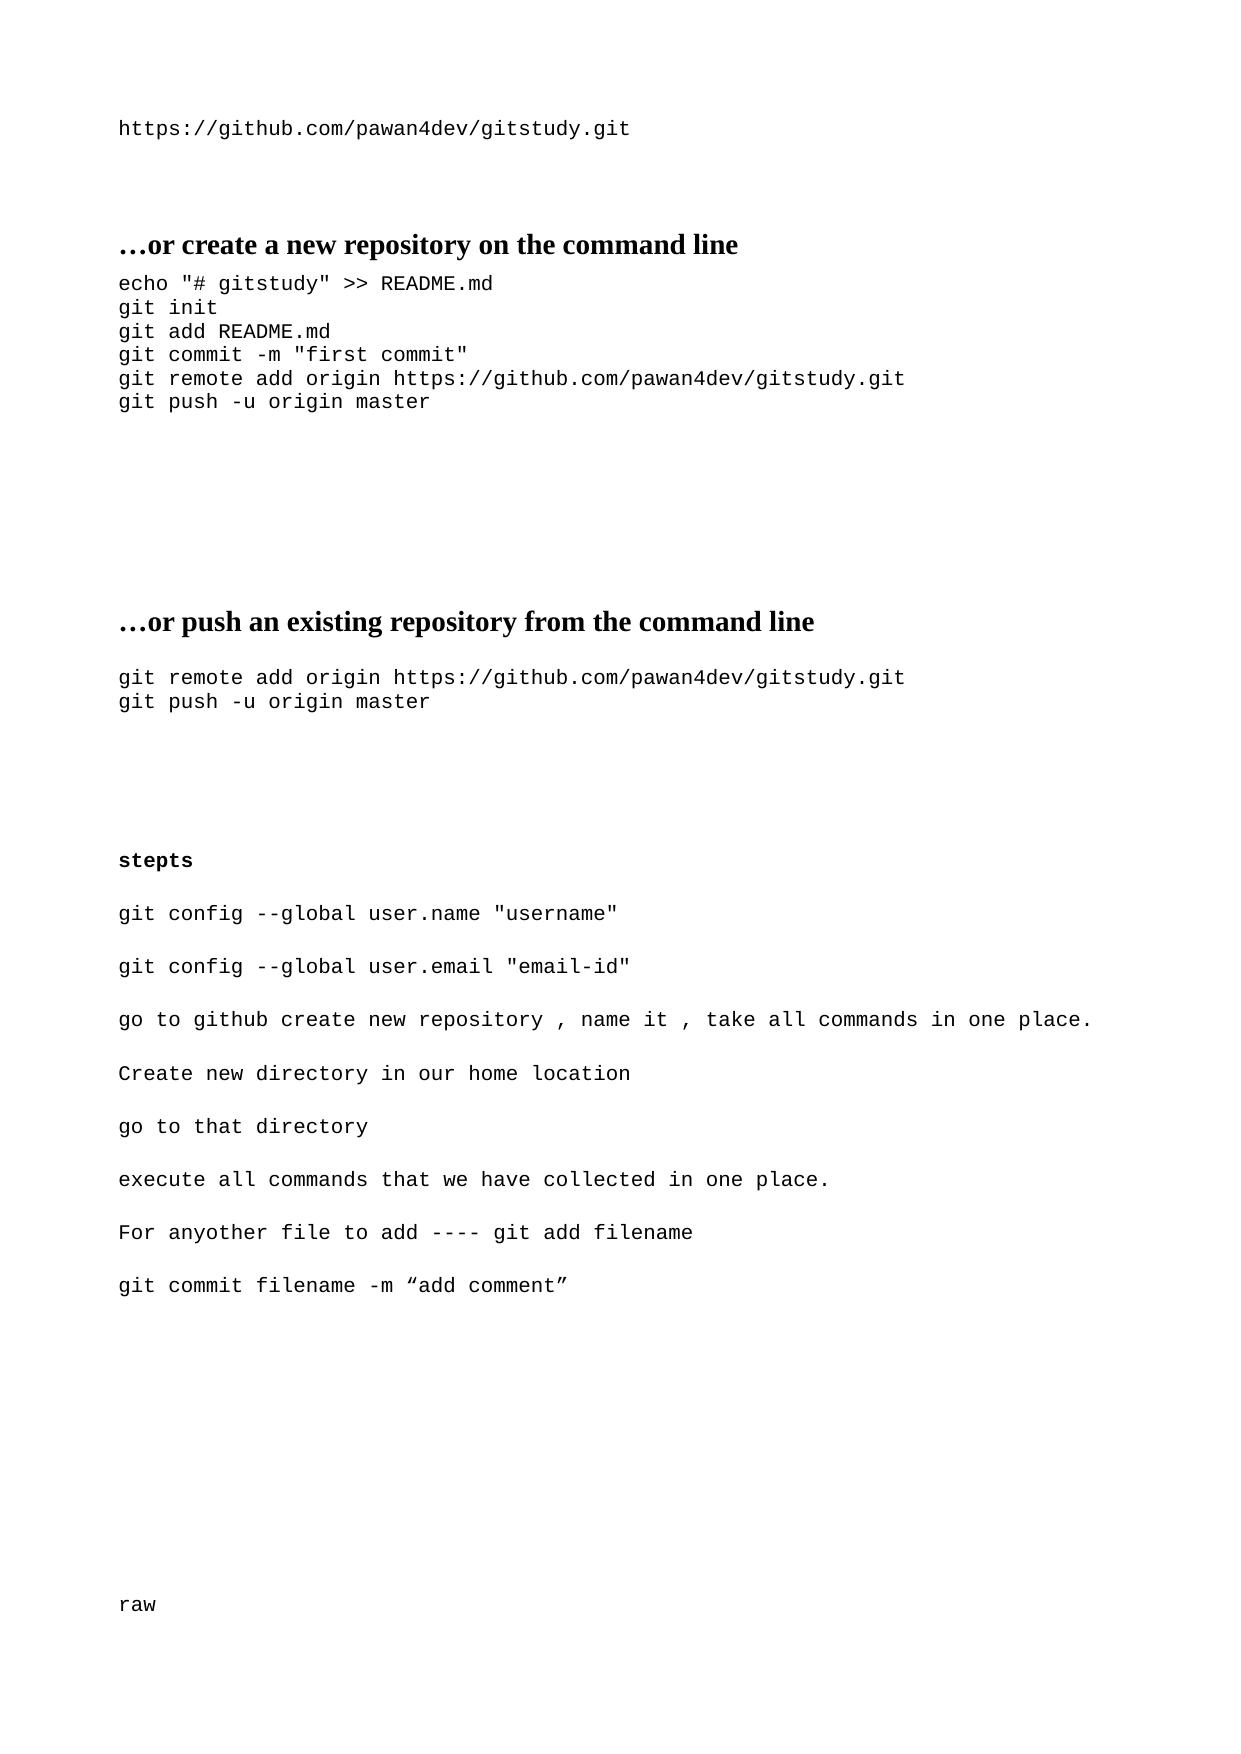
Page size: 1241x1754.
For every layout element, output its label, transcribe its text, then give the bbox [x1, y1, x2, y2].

text git push -u origin master [118, 392, 1122, 415]
text git config --global user.email "email-id" [118, 956, 1122, 980]
text stepts [118, 850, 1122, 874]
text git remote add origin https://github.com/pawan4dev/gitstudy.git [118, 667, 1122, 691]
subtitle …or push an existing repository from the command line [118, 604, 1122, 638]
text git commit -m "first commit" [118, 344, 1122, 368]
text git remote add origin https://github.com/pawan4dev/gitstudy.git [118, 368, 1122, 392]
text https://github.com/pawan4dev/gitstudy.git [118, 118, 1122, 142]
text echo "# gitstudy" >> README.md [118, 273, 1122, 297]
text go to github create new repository , name it , take all commands in one place. [118, 1009, 1122, 1033]
text For anyother file to add ---- git add filename [118, 1222, 1122, 1246]
text go to that directory [118, 1116, 1122, 1139]
text git config --global user.name "username" [118, 903, 1122, 927]
text raw [118, 1594, 1122, 1617]
text git add README.md [118, 321, 1122, 344]
subtitle …or create a new repository on the command line [118, 227, 1122, 261]
text execute all commands that we have collected in one place. [118, 1169, 1122, 1192]
text Create new directory in our home location [118, 1063, 1122, 1086]
text git push -u origin master [118, 691, 1122, 714]
text git commit filename -m “add comment” [118, 1275, 1122, 1299]
text git init [118, 297, 1122, 321]
